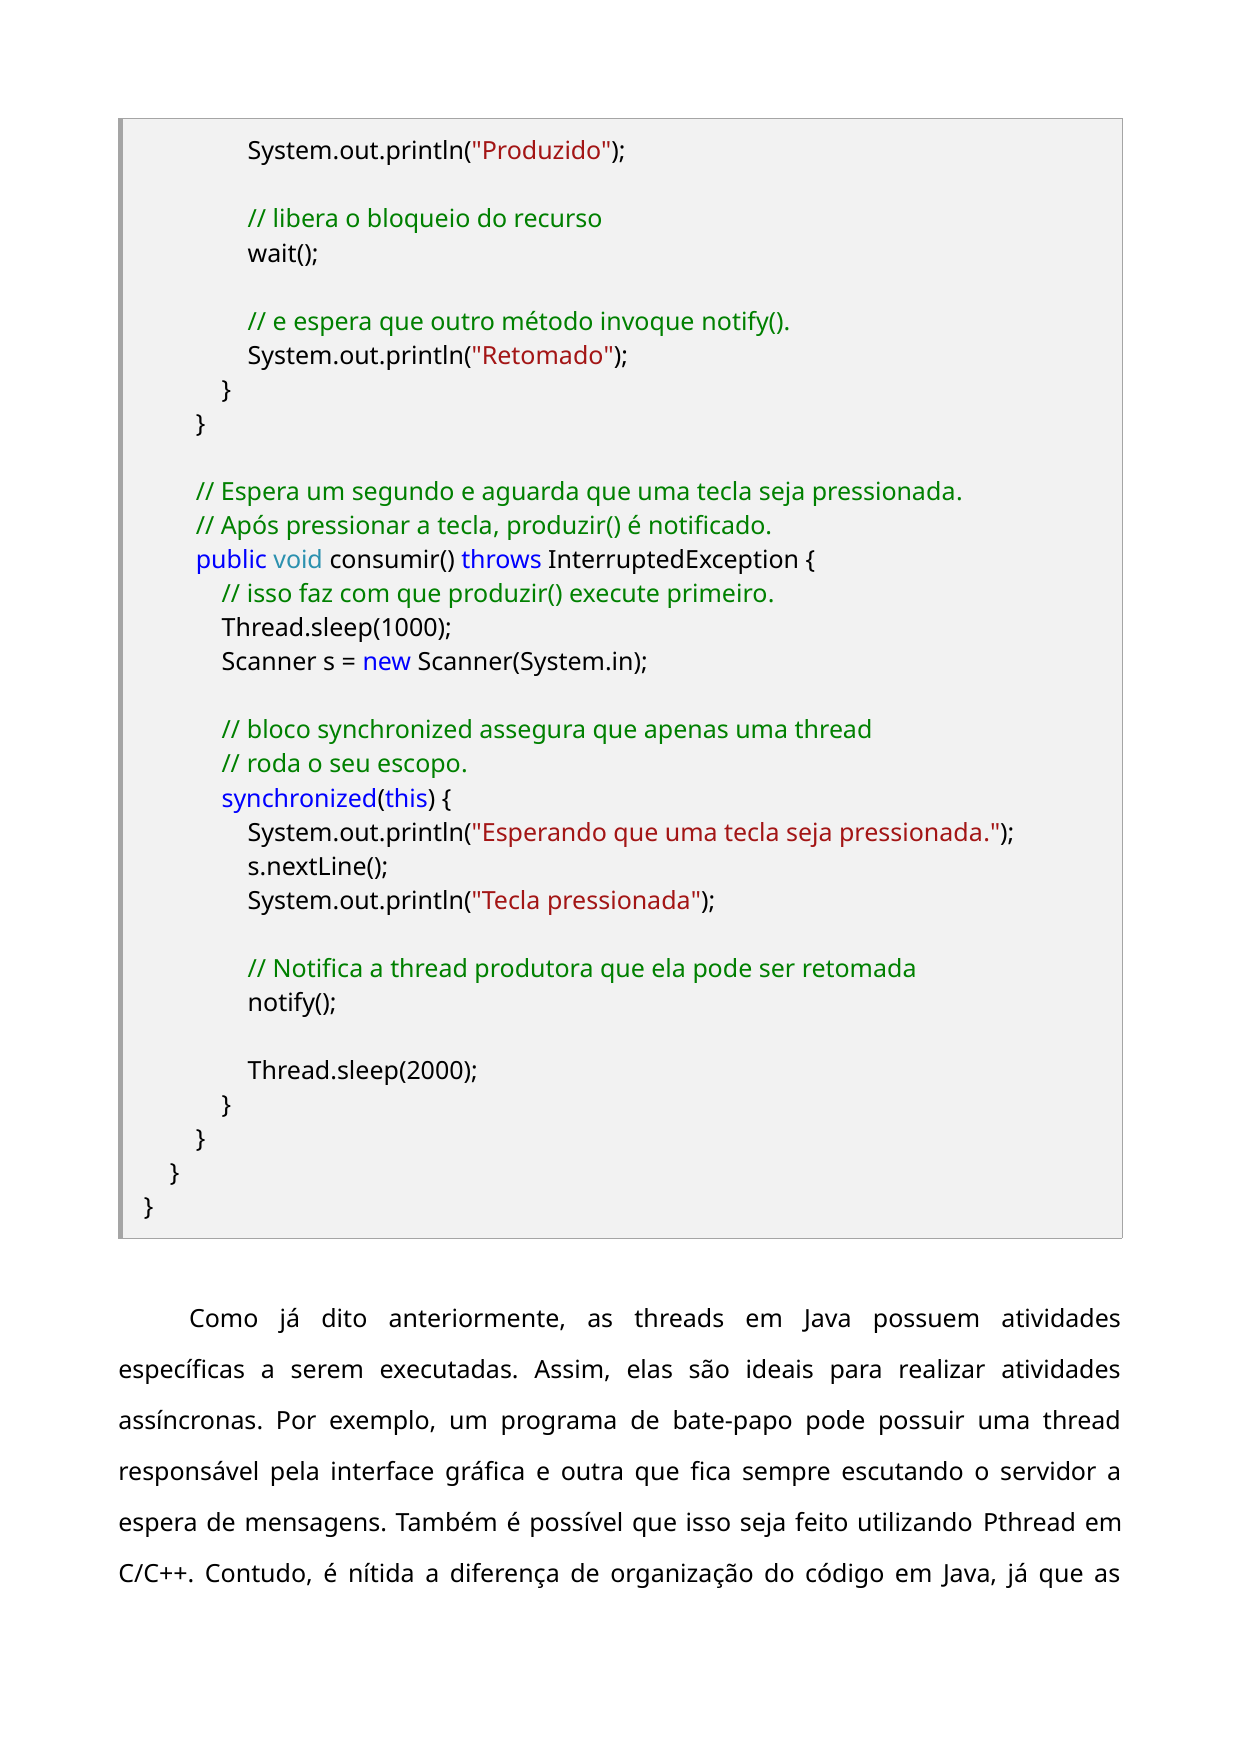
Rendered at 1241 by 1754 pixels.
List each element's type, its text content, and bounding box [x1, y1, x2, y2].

text System.out.println("Retomado"); [123, 322, 1122, 357]
text synchronized(this) { [123, 765, 1122, 799]
text } [123, 1106, 1122, 1140]
text System.out.println("Esperando que uma tecla seja pressionada."); [123, 799, 1122, 833]
text Thread.sleep(2000); [123, 1038, 1122, 1072]
text } [123, 1072, 1122, 1106]
text // Após pressionar a tecla, produzir() é notificado. [123, 493, 1122, 527]
text } [123, 1140, 1122, 1174]
text System.out.println("Produzido"); [123, 119, 1122, 152]
text System.out.println("Tecla pressionada"); [123, 867, 1122, 902]
text s.nextLine(); [123, 833, 1122, 867]
text } [123, 391, 1122, 425]
text // Notifica a thread produtora que ela pode ser retomada [123, 936, 1122, 970]
text notify(); [123, 970, 1122, 1004]
text // e espera que outro método invoque notify(). [123, 288, 1122, 322]
text } [123, 357, 1122, 391]
text Como já dito anteriormente, as threads em Java possuem atividades específicas a serem executadas. Assim, elas são ideais para realizar atividades assíncronas. Por exemplo, um programa de bate-papo pode possuir uma thread responsável pela interface gráfica e outra que fica sempre escutando o servidor a espera de mensagens. Também é possível que isso seja feito utilizando Pthread em C/C++. Contudo, é nítida a diferença de organização do código em Java, já que as [118, 1301, 1122, 1590]
text public void consumir() throws InterruptedException { [123, 527, 1122, 561]
text } [387, 1072, 395, 1077]
text // roda o seu escopo. [123, 731, 1122, 765]
text // isso faz com que produzir() execute primeiro. [123, 561, 1122, 595]
text // libera o bloqueio do recurso [123, 186, 1122, 220]
text // Espera um segundo e aguarda que uma tecla seja pressionada. [123, 459, 1122, 493]
text // bloco synchronized assegura que apenas uma thread [123, 697, 1122, 731]
text Scanner s = new Scanner(System.in); [123, 629, 1122, 663]
text } [123, 1174, 1122, 1238]
text wait(); [123, 220, 1122, 254]
text Thread.sleep(1000); [123, 595, 1122, 629]
